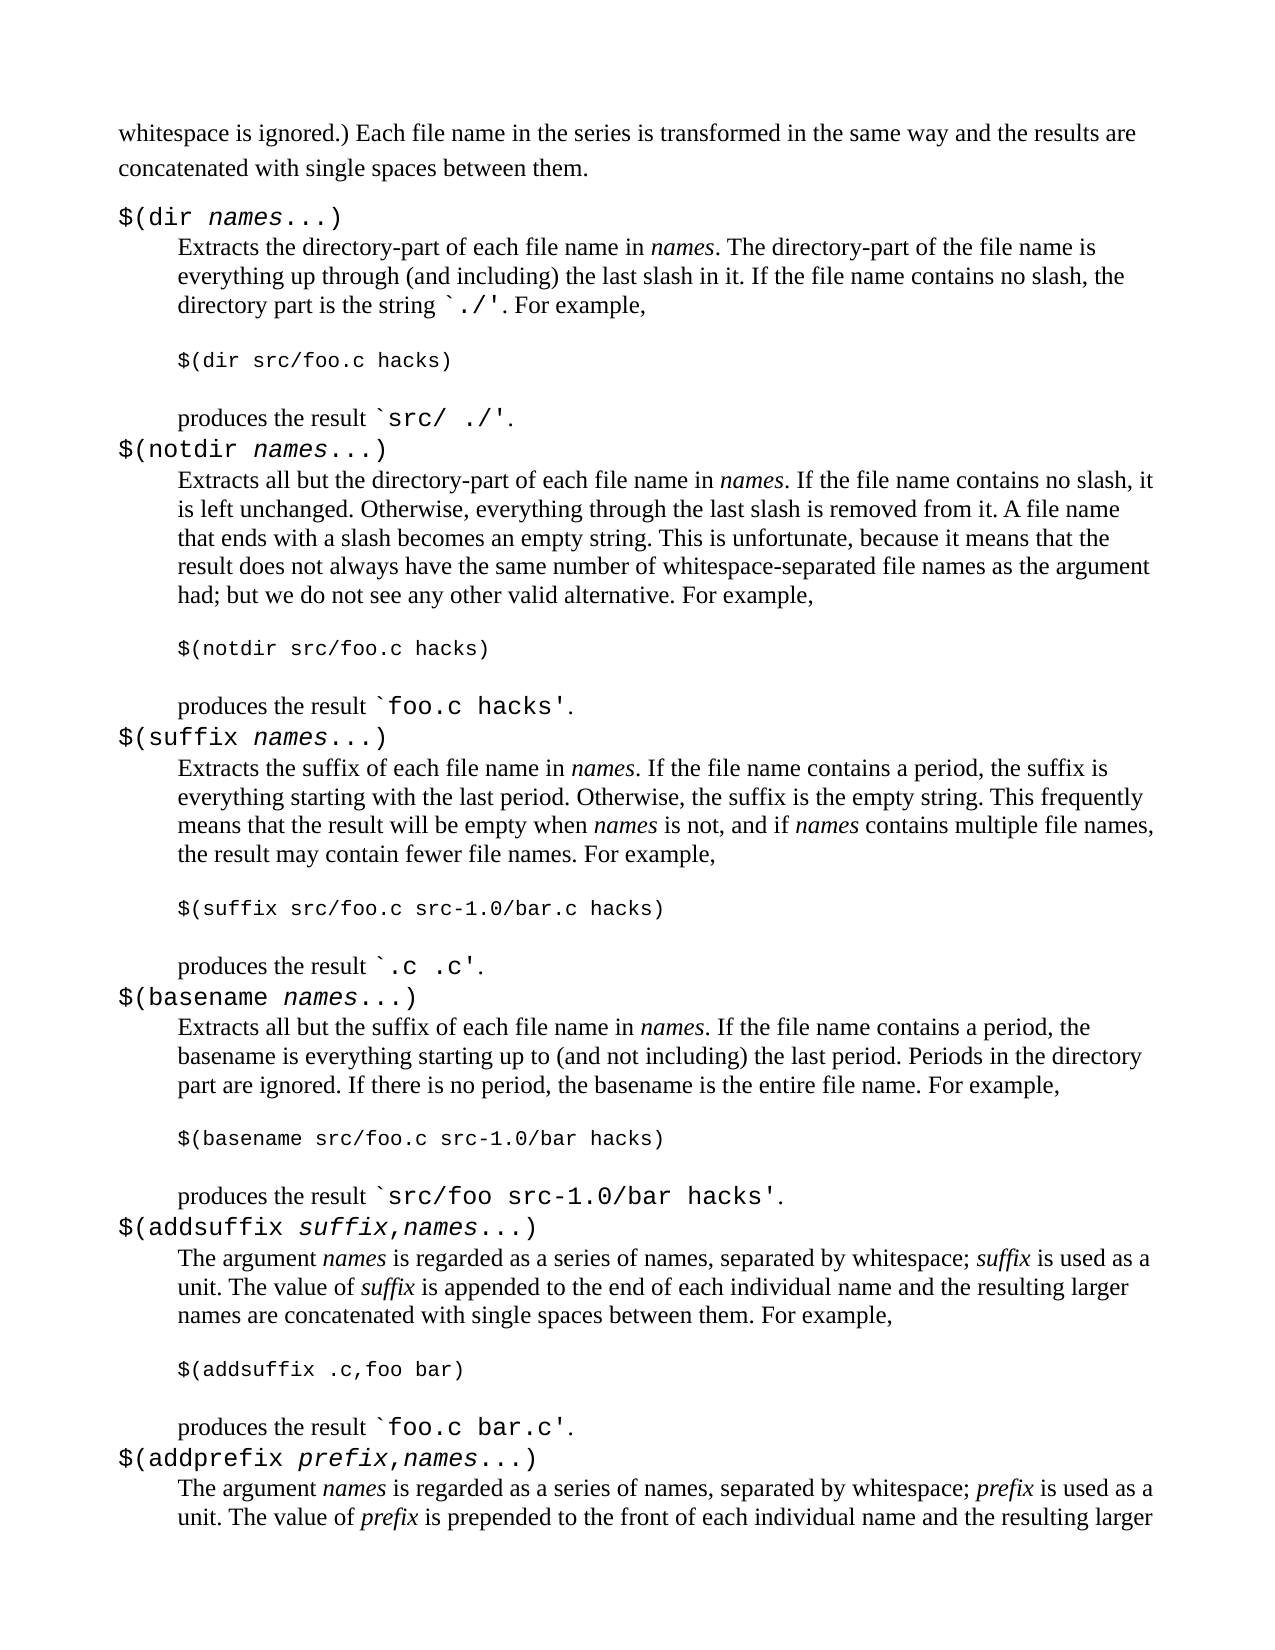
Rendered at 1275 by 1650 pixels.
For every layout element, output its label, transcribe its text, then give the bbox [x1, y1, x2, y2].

text $(notdir src/foo.c hacks) [177, 638, 1157, 662]
text whitespace is ignored.) Each file name in the series is transformed in the same way and the results are concatenated with single spaces between them. [118, 118, 1157, 181]
subtitle $(notdir names...) [118, 434, 1157, 465]
list Extracts all but the suffix of each file name in names. If the file name contains a period, the basename is everything starting up to (and not including) the last period. Periods in the directory part are ignored. If there is no period, the basename is the entire file name. For example, [177, 1012, 1157, 1099]
list Extracts the directory-part of each file name in names. The directory-part of the file name is everything up through (and including) the last slash in it. If the file name contains no slash, the directory part is the string `./'. For example, [177, 232, 1157, 321]
list produces the result `.c .c'. [177, 951, 1157, 982]
subtitle $(basename names...) [118, 982, 1157, 1012]
subtitle $(suffix names...) [118, 722, 1157, 753]
list produces the result `src/ ./'. [177, 403, 1157, 434]
subtitle $(addprefix prefix,names...) [118, 1443, 1157, 1473]
list produces the result `src/foo src-1.0/bar hacks'. [177, 1181, 1157, 1212]
list produces the result `foo.c bar.c'. [177, 1412, 1157, 1443]
subtitle $(dir names...) [118, 202, 1157, 232]
list Extracts all but the directory-part of each file name in names. If the file name contains no slash, it is left unchanged. Otherwise, everything through the last slash is removed from it. A file name that ends with a slash becomes an empty string. This is unfortunate, because it means that the result does not always have the same number of whitespace-separated file names as the argument had; but we do not see any other valid alternative. For example, [177, 465, 1157, 609]
text $(addsuffix .c,foo bar) [177, 1359, 1157, 1382]
text $(suffix src/foo.c src-1.0/bar.c hacks) [177, 898, 1157, 921]
list The argument names is regarded as a series of names, separated by whitespace; suffix is used as a unit. The value of suffix is appended to the end of each individual name and the resulting larger names are concatenated with single spaces between them. For example, [177, 1243, 1157, 1329]
text $(dir src/foo.c hacks) [177, 350, 1157, 374]
text $(basename src/foo.c src-1.0/bar hacks) [177, 1128, 1157, 1152]
list Extracts the suffix of each file name in names. If the file name contains a period, the suffix is everything starting with the last period. Otherwise, the suffix is the empty string. This frequently means that the result will be empty when names is not, and if names contains multiple file names, the result may contain fewer file names. For example, [177, 753, 1157, 868]
list produces the result `foo.c hacks'. [177, 691, 1157, 722]
subtitle $(addsuffix suffix,names...) [118, 1212, 1157, 1243]
list The argument names is regarded as a series of names, separated by whitespace; prefix is used as a unit. The value of prefix is prepended to the front of each individual name and the resulting larger [177, 1473, 1157, 1531]
